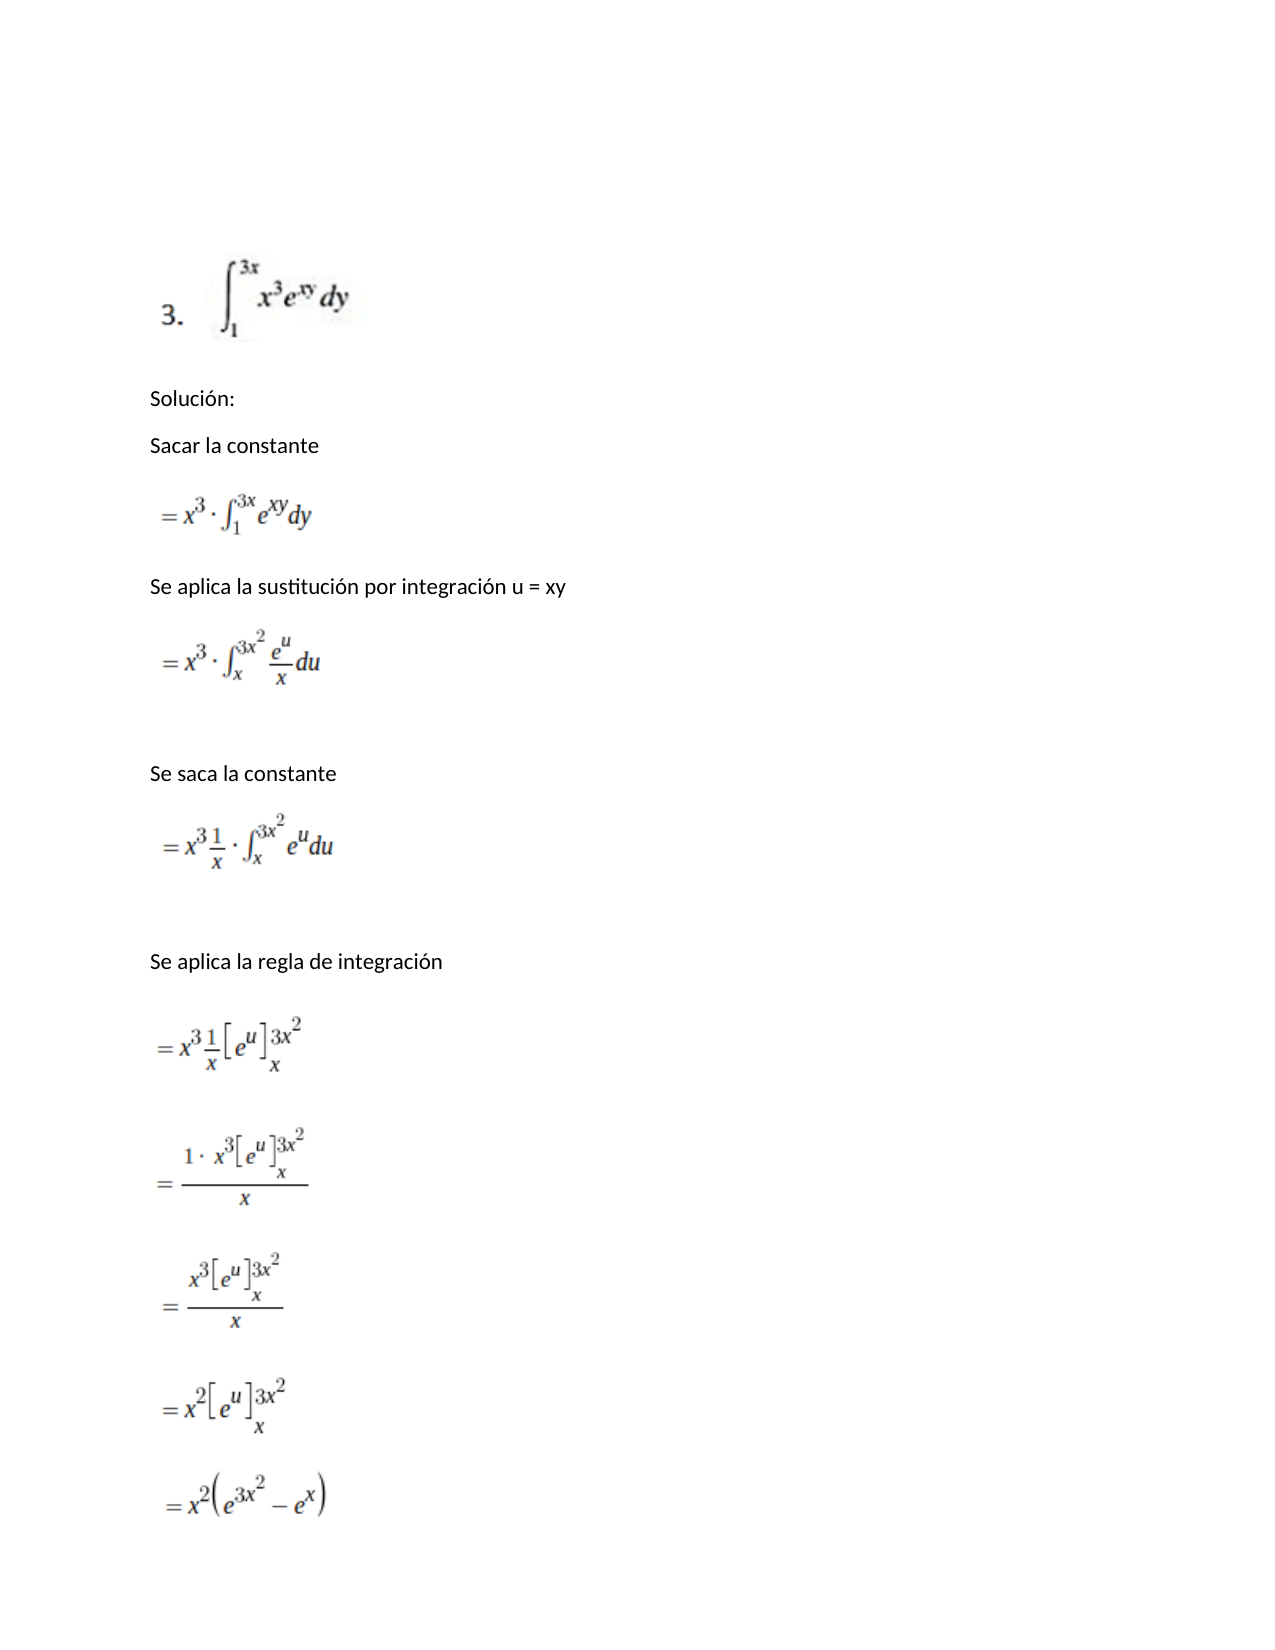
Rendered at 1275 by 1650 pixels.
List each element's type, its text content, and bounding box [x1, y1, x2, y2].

picture [152, 478, 329, 543]
picture [149, 1118, 326, 1218]
picture [158, 1456, 342, 1528]
picture [153, 1373, 297, 1443]
picture [153, 1243, 312, 1339]
picture [151, 253, 371, 342]
picture [151, 1004, 318, 1086]
picture [153, 623, 331, 696]
picture [152, 807, 351, 877]
text Se aplica la regla de integración [150, 947, 1125, 975]
text Sacar la constante [150, 431, 1125, 459]
text Se saca la constante [150, 759, 1125, 787]
text Solución: [150, 384, 1125, 412]
text Se aplica la sustitución por integración u = xy [150, 572, 1125, 600]
